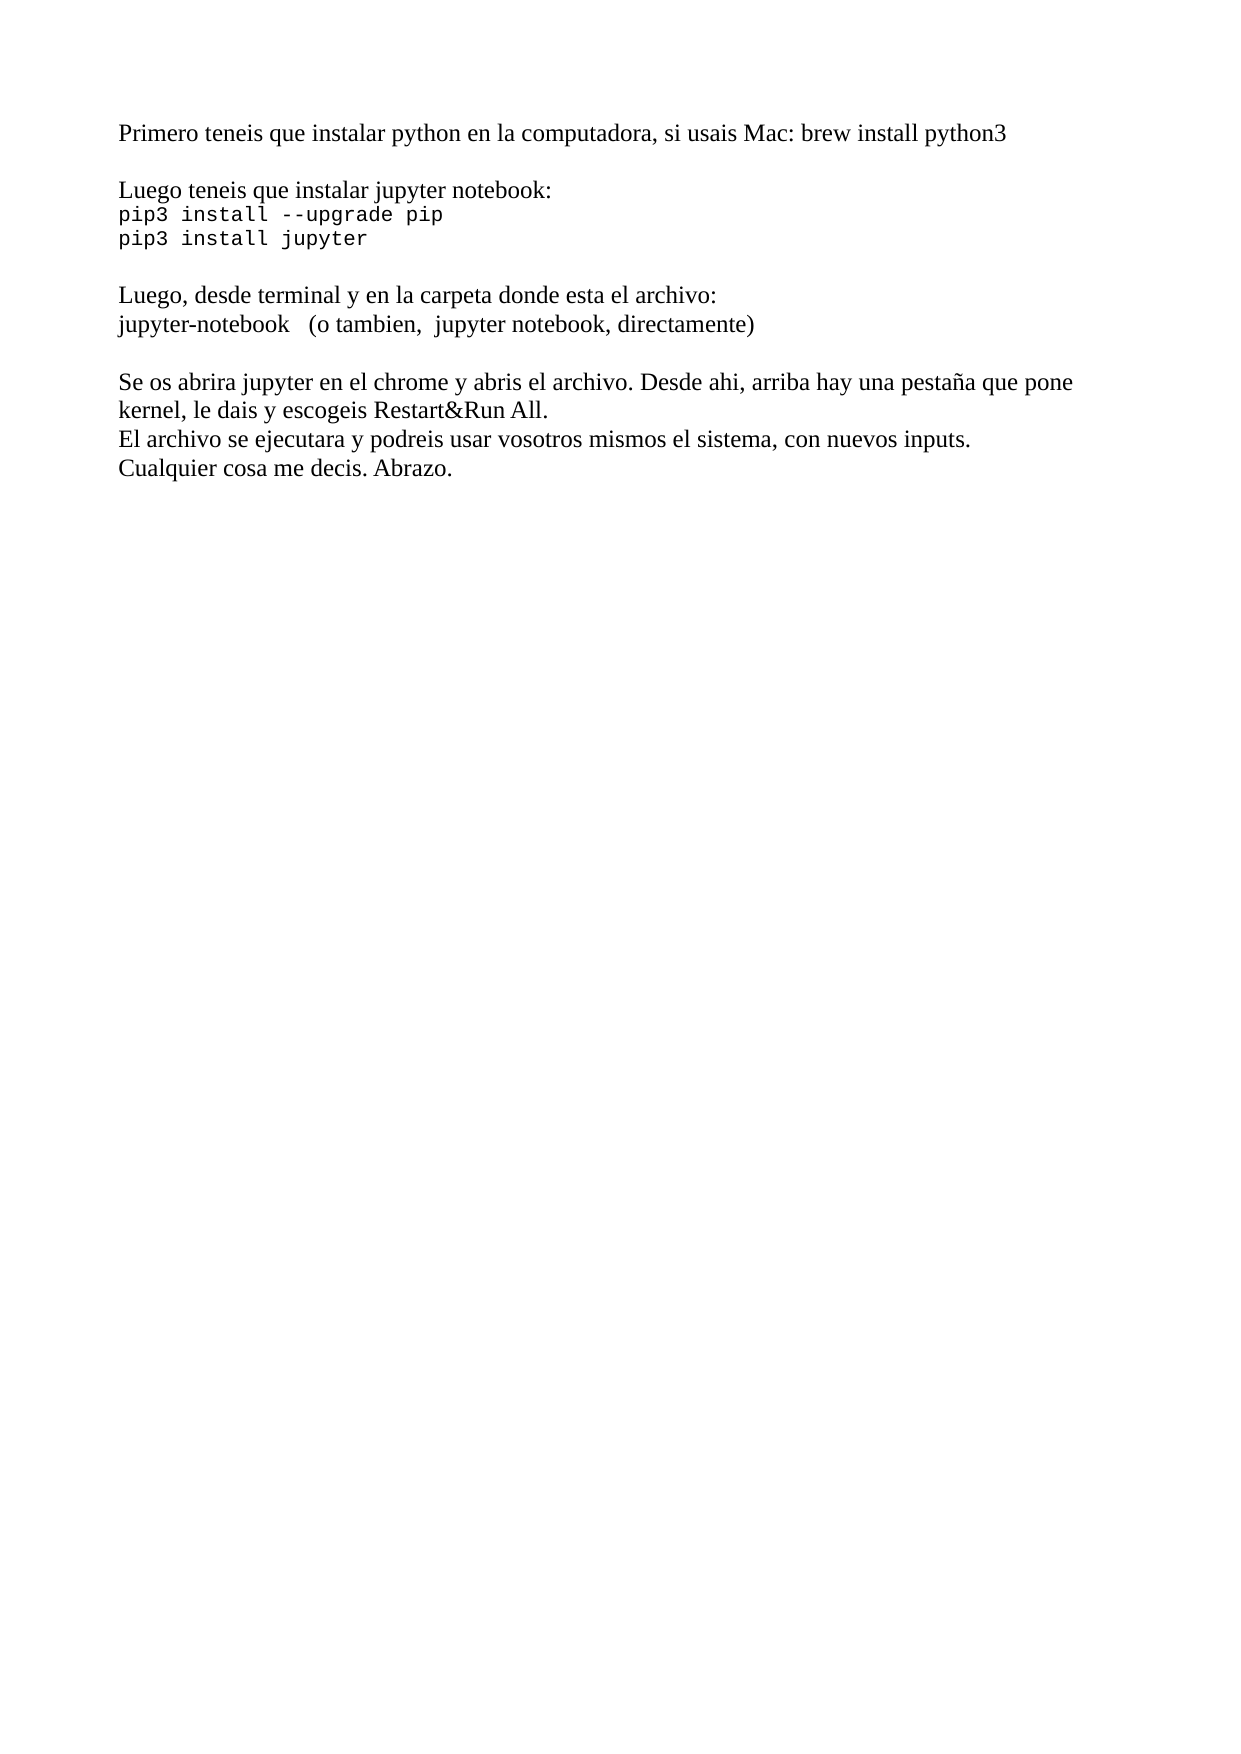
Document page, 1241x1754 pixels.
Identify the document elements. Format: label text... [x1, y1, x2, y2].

text El archivo se ejecutara y podreis usar vosotros mismos el sistema, con nuevos inputs. [118, 424, 1122, 453]
text Primero teneis que instalar python en la computadora, si usais Mac: brew install python3 [118, 118, 1122, 147]
text Luego teneis que instalar jupyter notebook: [118, 176, 1122, 204]
text jupyter-notebook (o tambien, jupyter notebook, directamente) [118, 309, 1122, 338]
text Luego, desde terminal y en la carpeta donde esta el archivo: [118, 280, 1122, 309]
text pip3 install jupyter [118, 228, 1122, 252]
text pip3 install --upgrade pip [118, 204, 1122, 228]
text Se os abrira jupyter en el chrome y abris el archivo. Desde ahi, arriba hay una pestaña que pone kernel, le dais y escogeis Restart&Run All. [118, 367, 1122, 424]
text Cualquier cosa me decis. Abrazo. [118, 453, 1122, 482]
